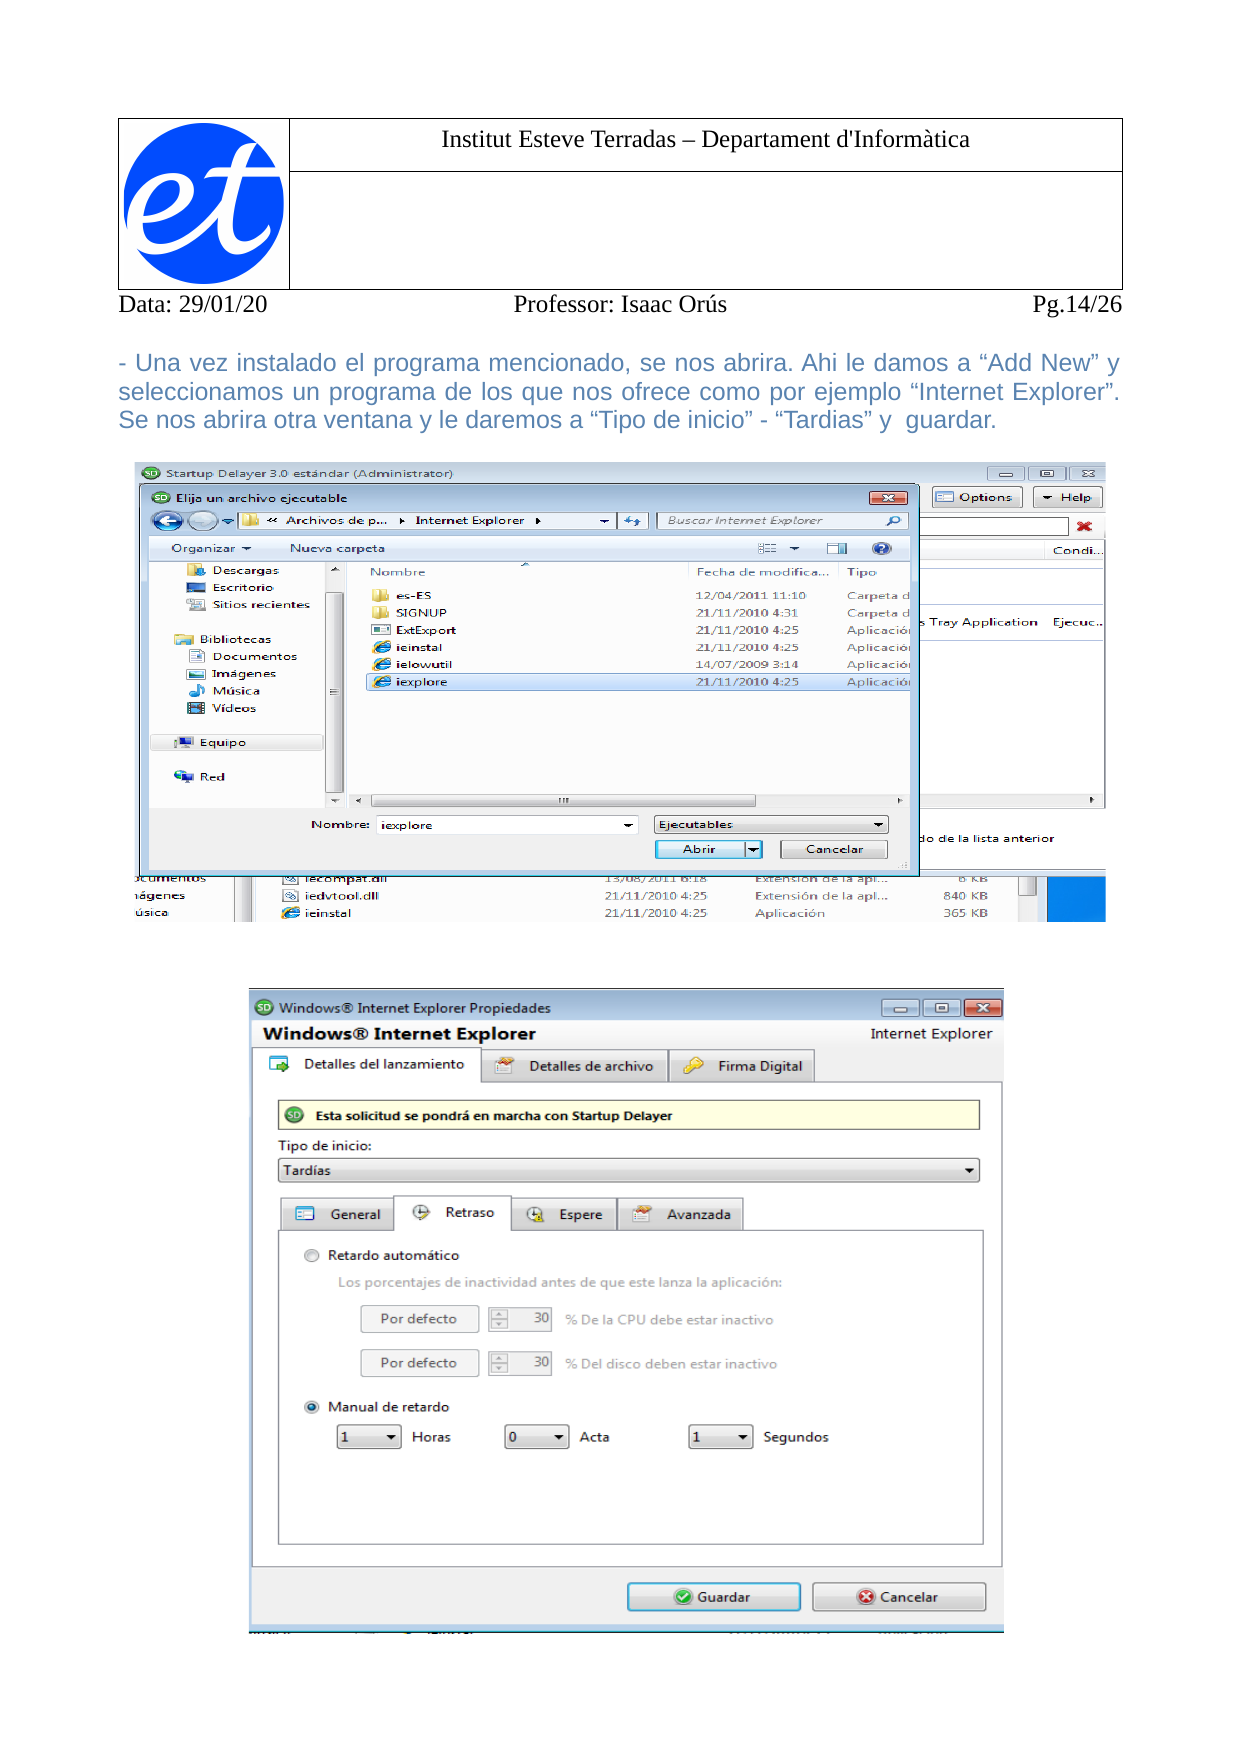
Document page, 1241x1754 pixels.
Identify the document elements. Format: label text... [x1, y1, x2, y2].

picture [134, 462, 1106, 922]
picture [123, 123, 284, 284]
picture [248, 988, 1004, 1634]
text - Una vez instalado el programa mencionado, se nos abrira. Ahi le damos a “Add New” y seleccionamos un programa de los que nos ofrece como por ejemplo “Internet Explorer”. Se nos abrira otra ventana y le daremos a “Tipo de inicio” - “Tardias” y guardar. [118, 348, 1122, 434]
